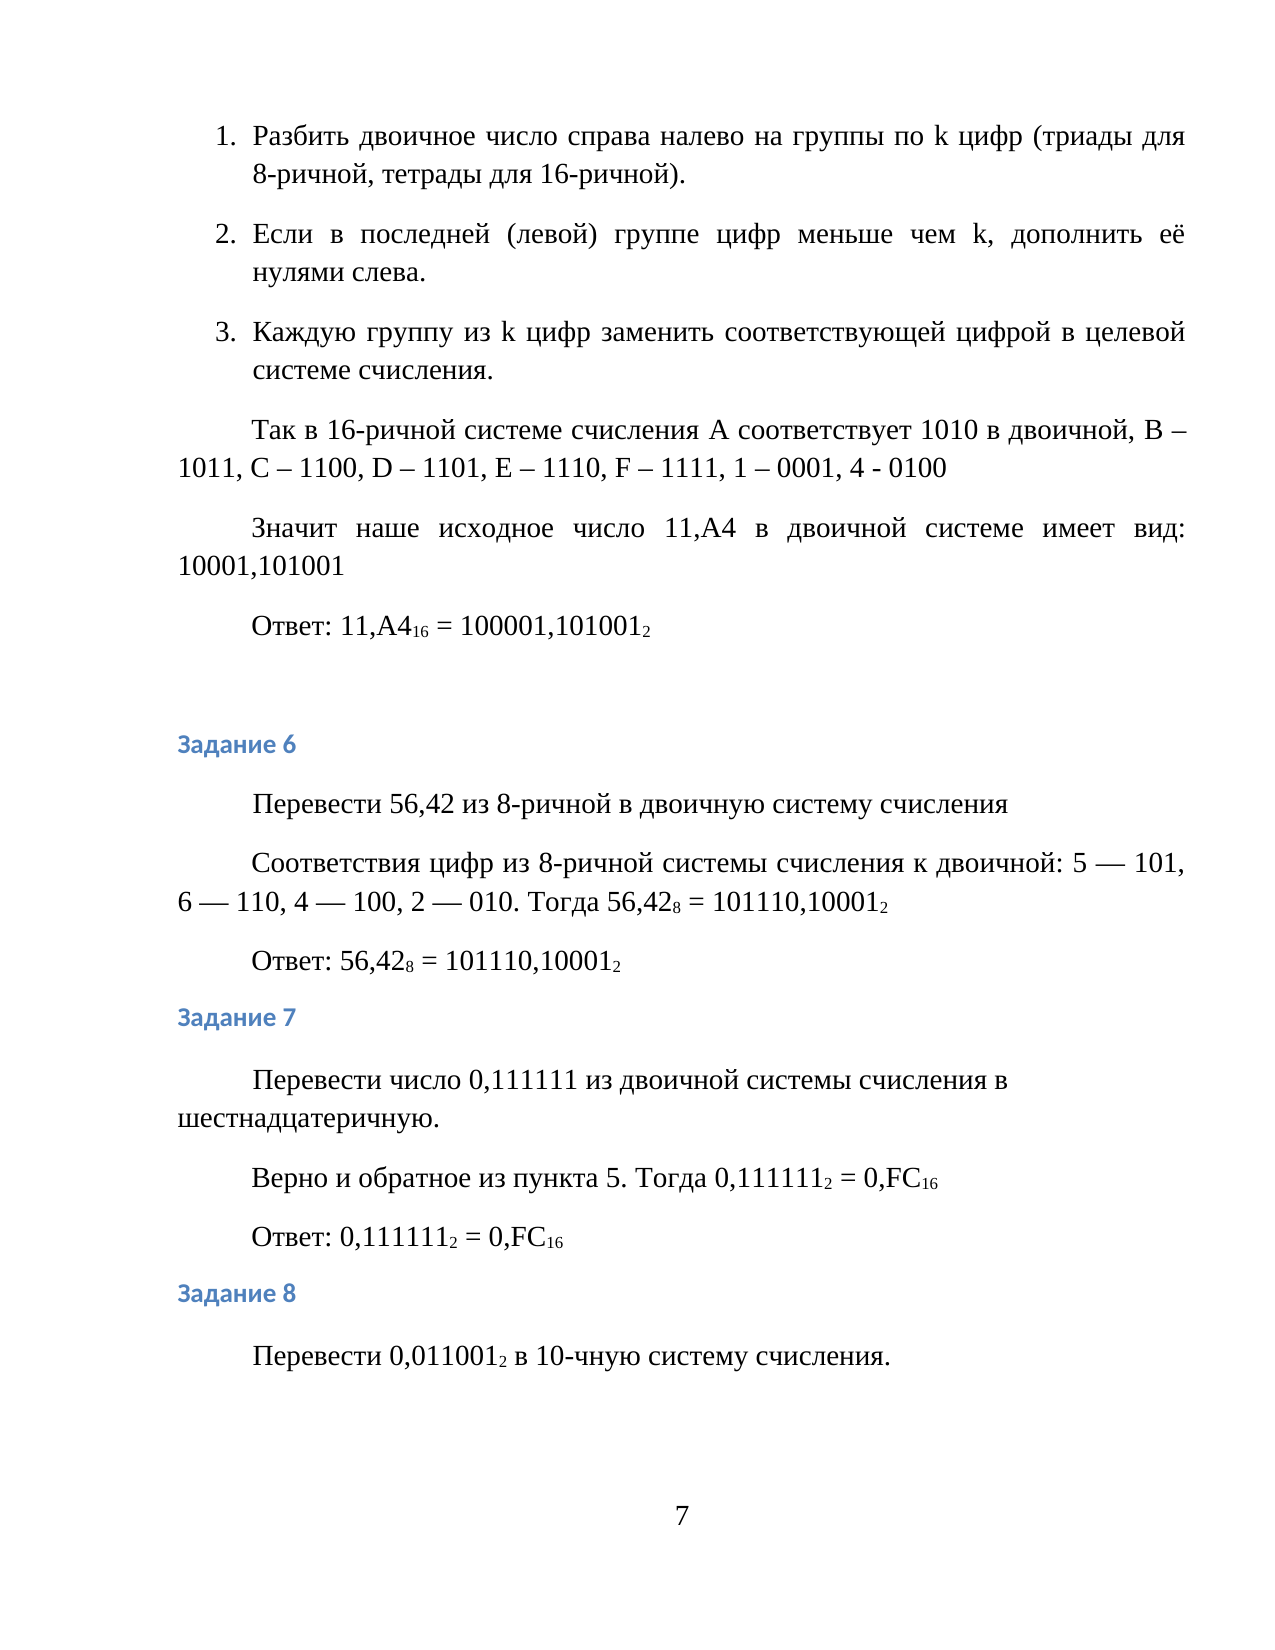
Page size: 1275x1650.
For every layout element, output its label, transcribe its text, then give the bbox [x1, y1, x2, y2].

list Если в последней (левой) группе цифр меньше чем k, дополнить её нулями слева. [215, 216, 1186, 288]
list Каждую группу из k цифр заменить соответствующей цифрой в целевой системе счисления. [215, 314, 1186, 386]
text Перевести 56,42 из 8-ричной в двоичную систему счисления [177, 786, 1186, 819]
text Соответствия цифр из 8-ричной системы счисления к двоичной: 5 — 101, 6 — 110, 4 — 100, 2 — 010. Тогда 56,428 = 101110,100012 [177, 845, 1186, 917]
text Перевести число 0,111111 из двоичной системы счисления в шестнадцатеричную. [177, 1062, 1186, 1134]
text Ответ: 56,428 = 101110,100012 [177, 943, 1186, 977]
text Ответ: 11,A416 = 100001,1010012 [177, 608, 1186, 641]
text Ответ: 0,1111112 = 0,FC16 [177, 1219, 1186, 1253]
subtitle Задание 7 [177, 1000, 296, 1033]
text Так в 16-ричной системе счисления A соответствует 1010 в двоичной, B – 1011, C – 1100, D – 1101, E – 1110, F – 1111, 1 – 0001, 4 - 0100 [177, 412, 1186, 484]
list Разбить двоичное число справа налево на группы по k цифр (триады для 8-ричной, тетрады для 16-ричной). [215, 118, 1186, 190]
text Верно и обратное из пункта 5. Тогда 0,1111112 = 0,FC16 [177, 1160, 1186, 1193]
subtitle Задание 6 [177, 727, 296, 760]
subtitle Задание 8 [177, 1276, 296, 1309]
text Перевести 0,0110012 в 10-чную систему счисления. [177, 1338, 1186, 1371]
text Значит наше исходное число 11,A4 в двоичной системе имеет вид: 10001,101001 [177, 510, 1186, 582]
